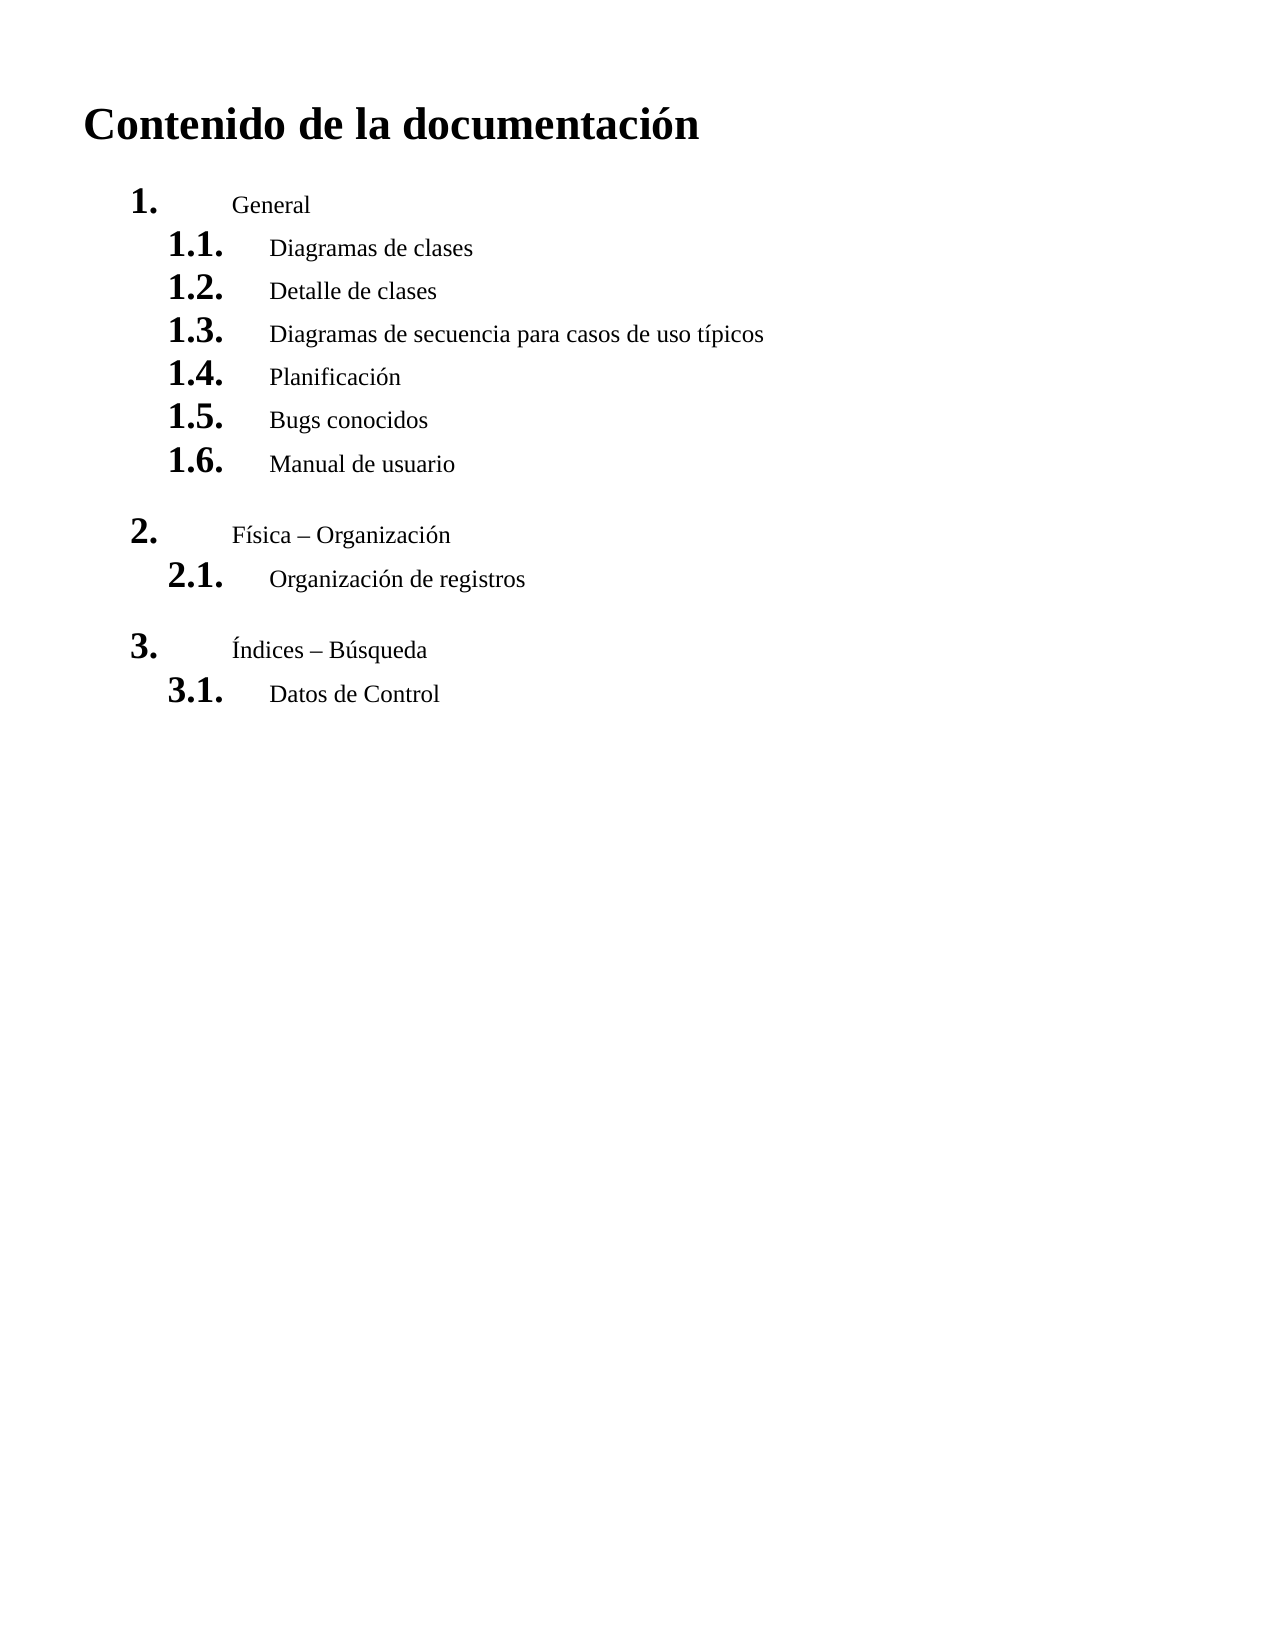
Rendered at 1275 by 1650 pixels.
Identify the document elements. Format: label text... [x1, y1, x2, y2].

list Bugs conocidos [158, 394, 1206, 437]
list Organización de registros [158, 552, 1206, 595]
list Manual de usuario [158, 437, 1206, 480]
list Índices – Búsqueda [120, 624, 1206, 667]
list Datos de Control [158, 667, 1206, 710]
list Diagramas de clases [158, 221, 1206, 264]
list Planificación [158, 351, 1206, 394]
list Diagramas de secuencia para casos de uso típicos [158, 308, 1206, 351]
list Física – Organización [120, 509, 1206, 552]
text Contenido de la documentación [83, 97, 1206, 149]
list General [120, 178, 1206, 221]
list Detalle de clases [158, 264, 1206, 308]
